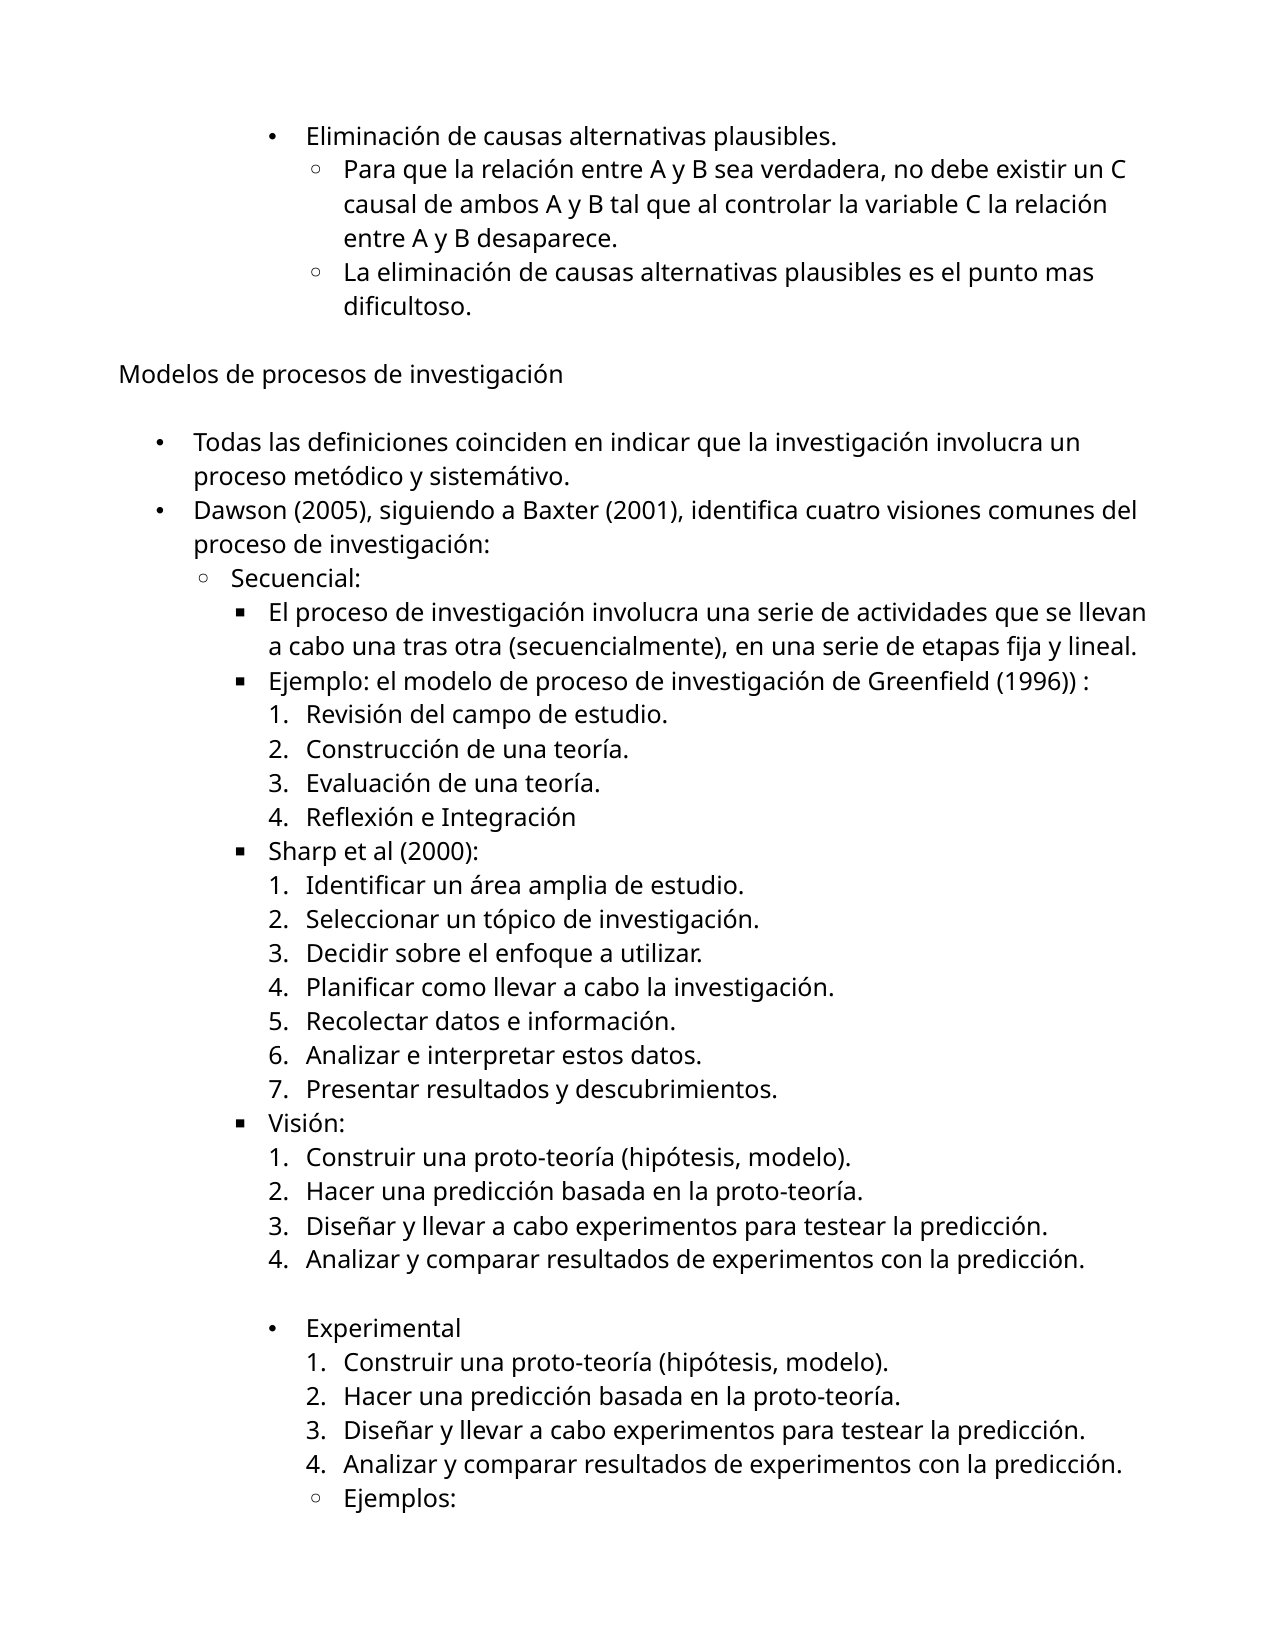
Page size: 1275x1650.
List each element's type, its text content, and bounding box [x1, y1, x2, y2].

list Ejemplos: [306, 1481, 1157, 1515]
list Diseñar y llevar a cabo experimentos para testear la predicción. [306, 1412, 1157, 1447]
list Todas las definiciones coinciden en indicar que la investigación involucra un proceso metódico y sistemátivo. [156, 425, 1157, 493]
list Ejemplo: el modelo de proceso de investigación de Greenfield (1996)) : [231, 663, 1157, 697]
list Dawson (2005), siguiendo a Baxter (2001), identifica cuatro visiones comunes del proceso de investigación: [156, 493, 1157, 561]
list Construir una proto-teoría (hipótesis, modelo). [268, 1140, 1157, 1174]
list Seleccionar un tópico de investigación. [268, 902, 1157, 936]
list Experimental [268, 1310, 1157, 1344]
list Evaluación de una teoría. [268, 765, 1157, 799]
list Diseñar y llevar a cabo experimentos para testear la predicción. [268, 1208, 1157, 1242]
list Recolectar datos e información. [268, 1004, 1157, 1038]
list Hacer una predicción basada en la proto-teoría. [268, 1174, 1157, 1208]
list Analizar e interpretar estos datos. [268, 1038, 1157, 1072]
list Reflexión e Integración [268, 799, 1157, 833]
list Eliminación de causas alternativas plausibles. [268, 118, 1157, 152]
list Identificar un área amplia de estudio. [268, 867, 1157, 902]
list La eliminación de causas alternativas plausibles es el punto mas dificultoso. [306, 254, 1157, 322]
list Analizar y comparar resultados de experimentos con la predicción. [268, 1242, 1157, 1276]
list Analizar y comparar resultados de experimentos con la predicción. [306, 1447, 1157, 1481]
list Sharp et al (2000): [231, 833, 1157, 867]
list Construcción de una teoría. [268, 731, 1157, 765]
list Para que la relación entre A y B sea verdadera, no debe existir un C causal de ambos A y B tal que al controlar la variable C la relación entre A y B desaparece. [306, 152, 1157, 254]
list Presentar resultados y descubrimientos. [268, 1072, 1157, 1106]
list Revisión del campo de estudio. [268, 697, 1157, 731]
list Construir una proto-teoría (hipótesis, modelo). [306, 1344, 1157, 1378]
list Planificar como llevar a cabo la investigación. [268, 970, 1157, 1004]
list Secuencial: [193, 561, 1157, 595]
list Decidir sobre el enfoque a utilizar. [268, 936, 1157, 970]
list Visión: [231, 1106, 1157, 1140]
list El proceso de investigación involucra una serie de actividades que se llevan a cabo una tras otra (secuencialmente), en una serie de etapas fija y lineal. [231, 595, 1157, 663]
text Modelos de procesos de investigación [118, 357, 1157, 391]
list Hacer una predicción basada en la proto-teoría. [306, 1378, 1157, 1412]
